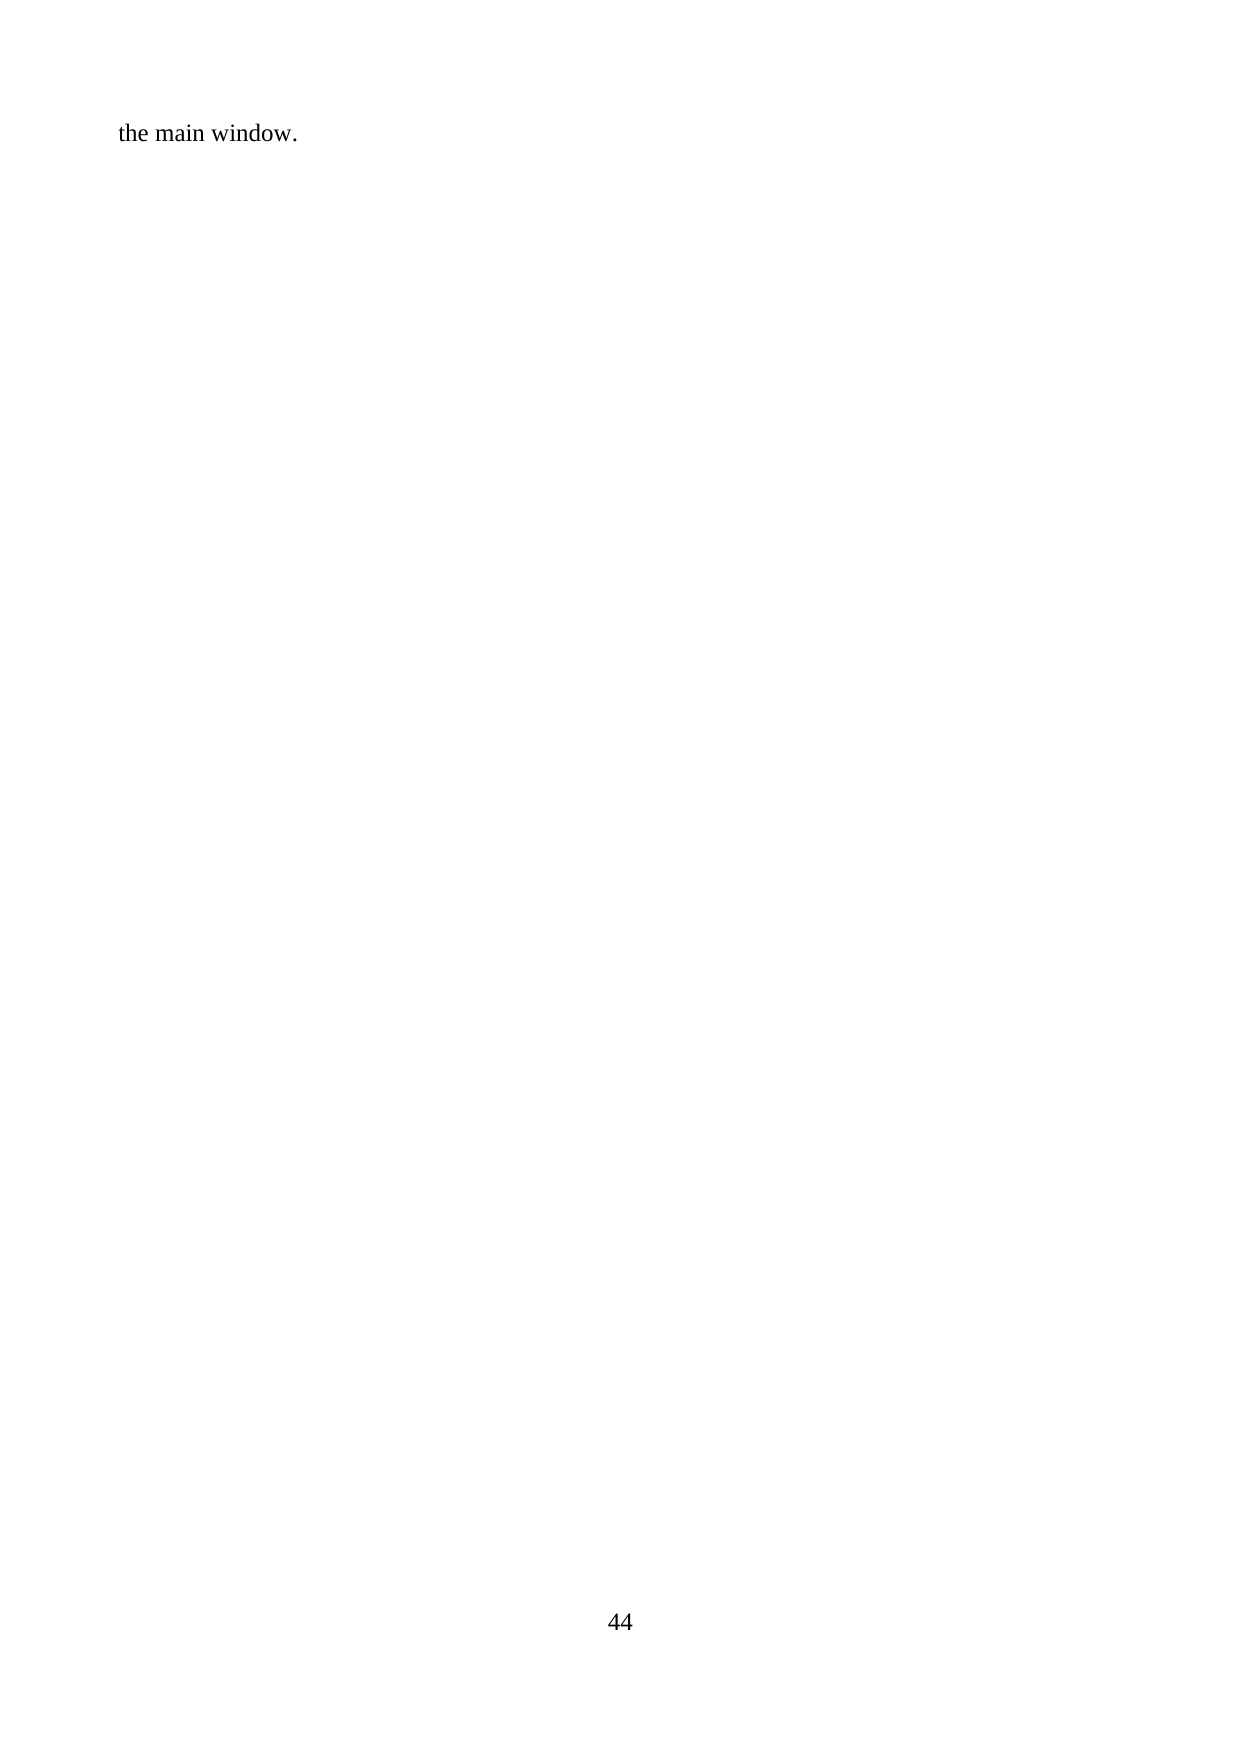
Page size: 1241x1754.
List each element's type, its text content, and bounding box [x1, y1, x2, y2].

text the main window. [118, 118, 1122, 147]
